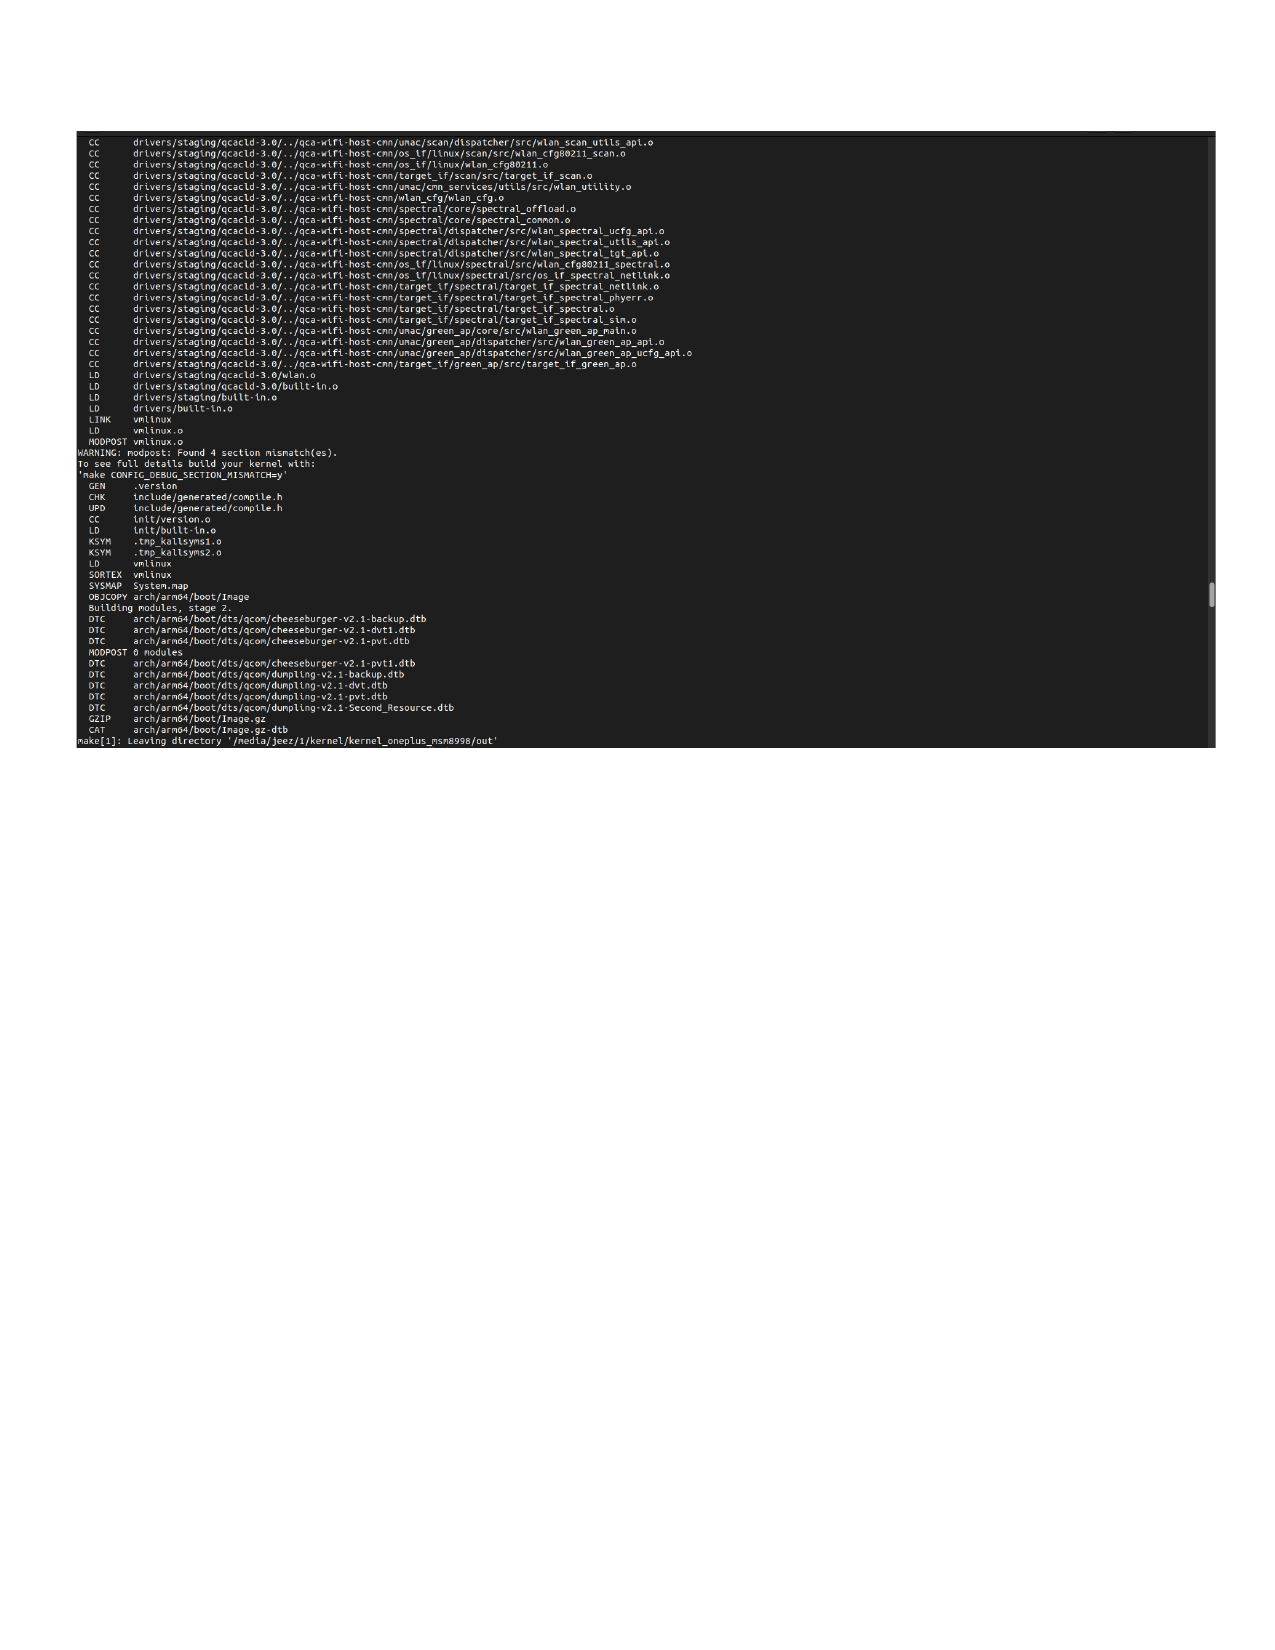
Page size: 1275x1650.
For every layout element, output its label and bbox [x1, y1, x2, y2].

picture [76, 131, 1216, 748]
